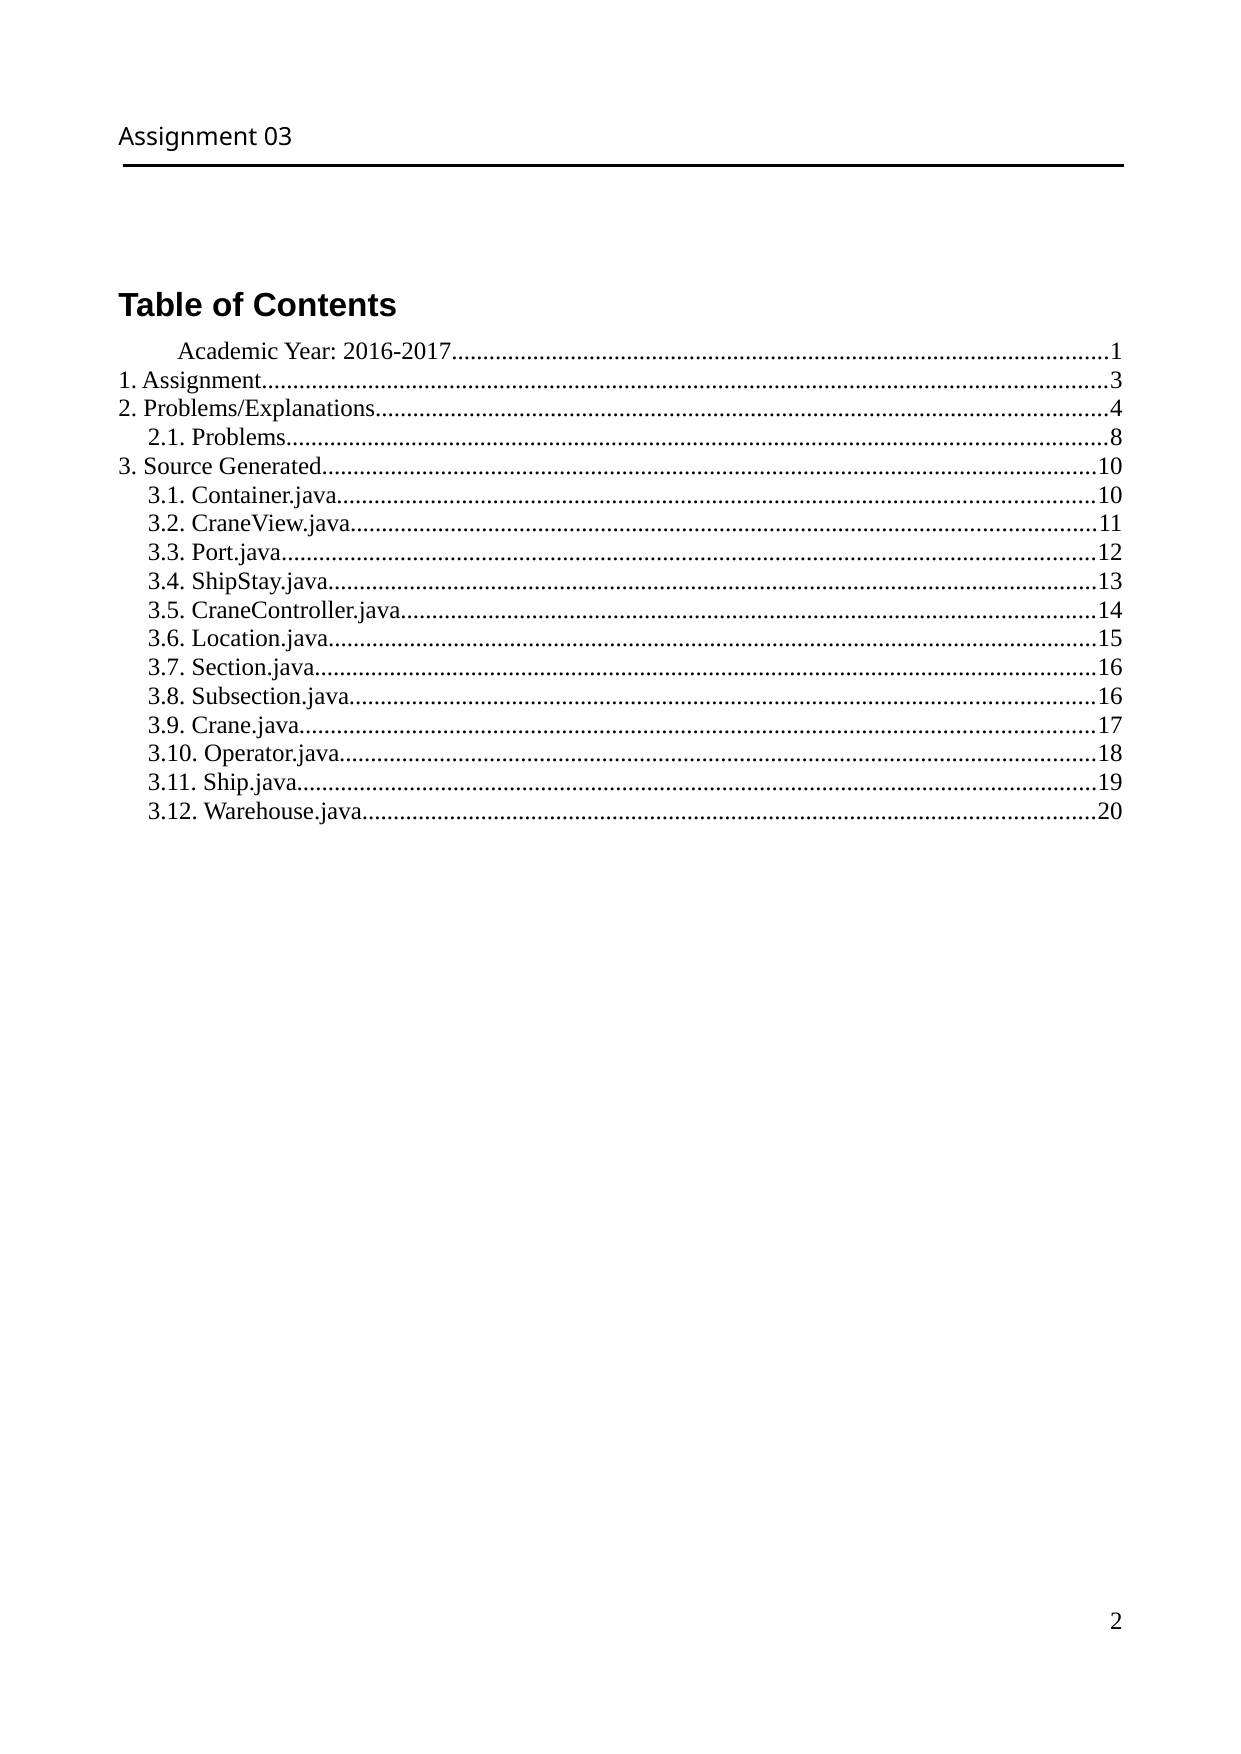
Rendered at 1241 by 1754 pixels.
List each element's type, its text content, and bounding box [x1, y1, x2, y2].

text 3.6. Location.java 15 [148, 623, 1122, 652]
text 2. Problems/Explanations 4 [118, 393, 1122, 422]
text 3.8. Subsection.java 16 [148, 681, 1122, 710]
text 3.1. Container.java 10 [148, 480, 1122, 508]
subtitle Table of Contents [118, 285, 1122, 323]
text 2.1. Problems 8 [148, 422, 1122, 451]
text 3.11. Ship.java 19 [148, 767, 1122, 796]
text Academic Year: 2016-2017 1 [177, 336, 1122, 365]
text 3.5. CraneController.java 14 [148, 595, 1122, 623]
text 3.7. Section.java 16 [148, 652, 1122, 681]
text 1. Assignment 3 [118, 365, 1122, 393]
text 3.2. CraneView.java 11 [148, 508, 1122, 537]
text 3.12. Warehouse.java 20 [148, 796, 1122, 825]
text 3.4. ShipStay.java 13 [148, 566, 1122, 595]
text 3.10. Operator.java 18 [148, 738, 1122, 767]
text 3.3. Port.java 12 [148, 537, 1122, 566]
text 3.9. Crane.java 17 [148, 710, 1122, 738]
text 3. Source Generated 10 [118, 451, 1122, 480]
